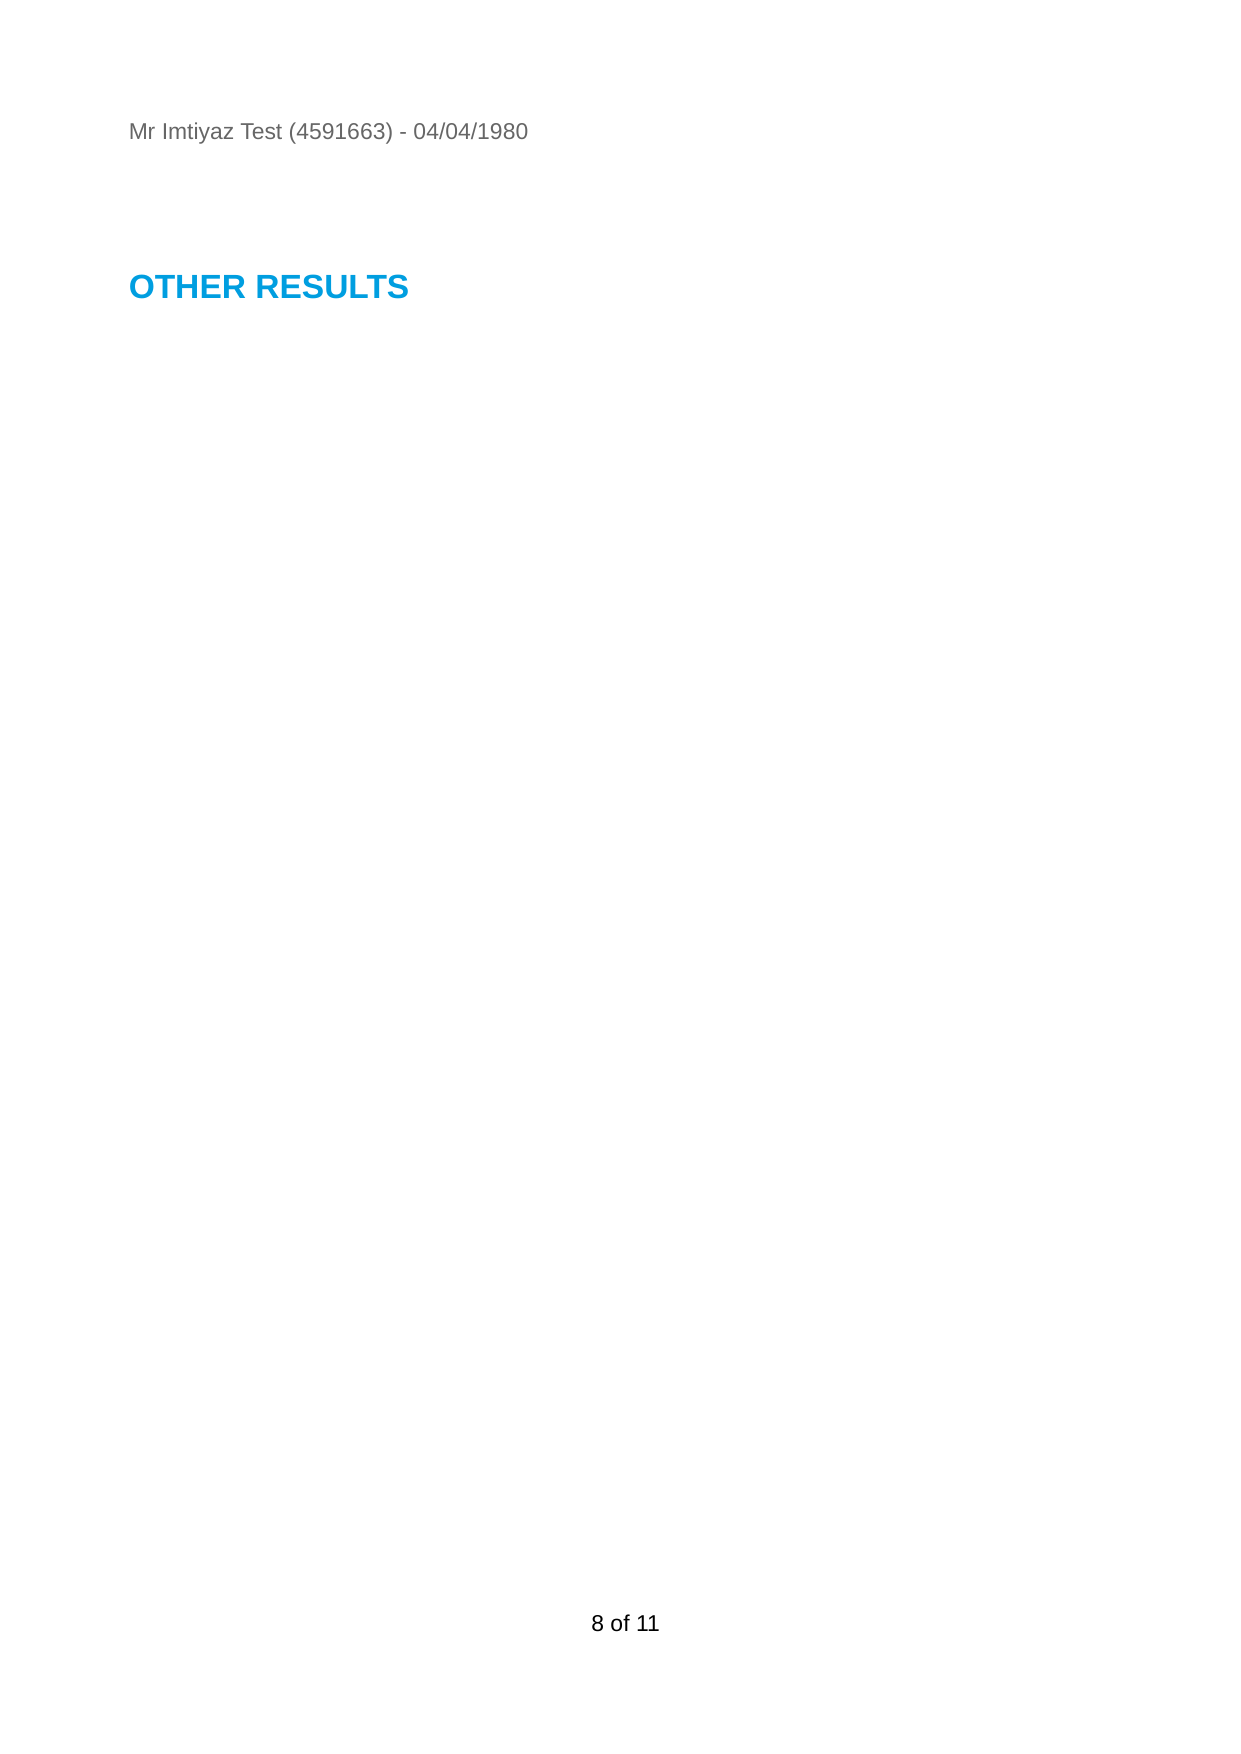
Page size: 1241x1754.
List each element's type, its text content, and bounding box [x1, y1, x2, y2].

subtitle Other Results [128, 267, 1122, 306]
